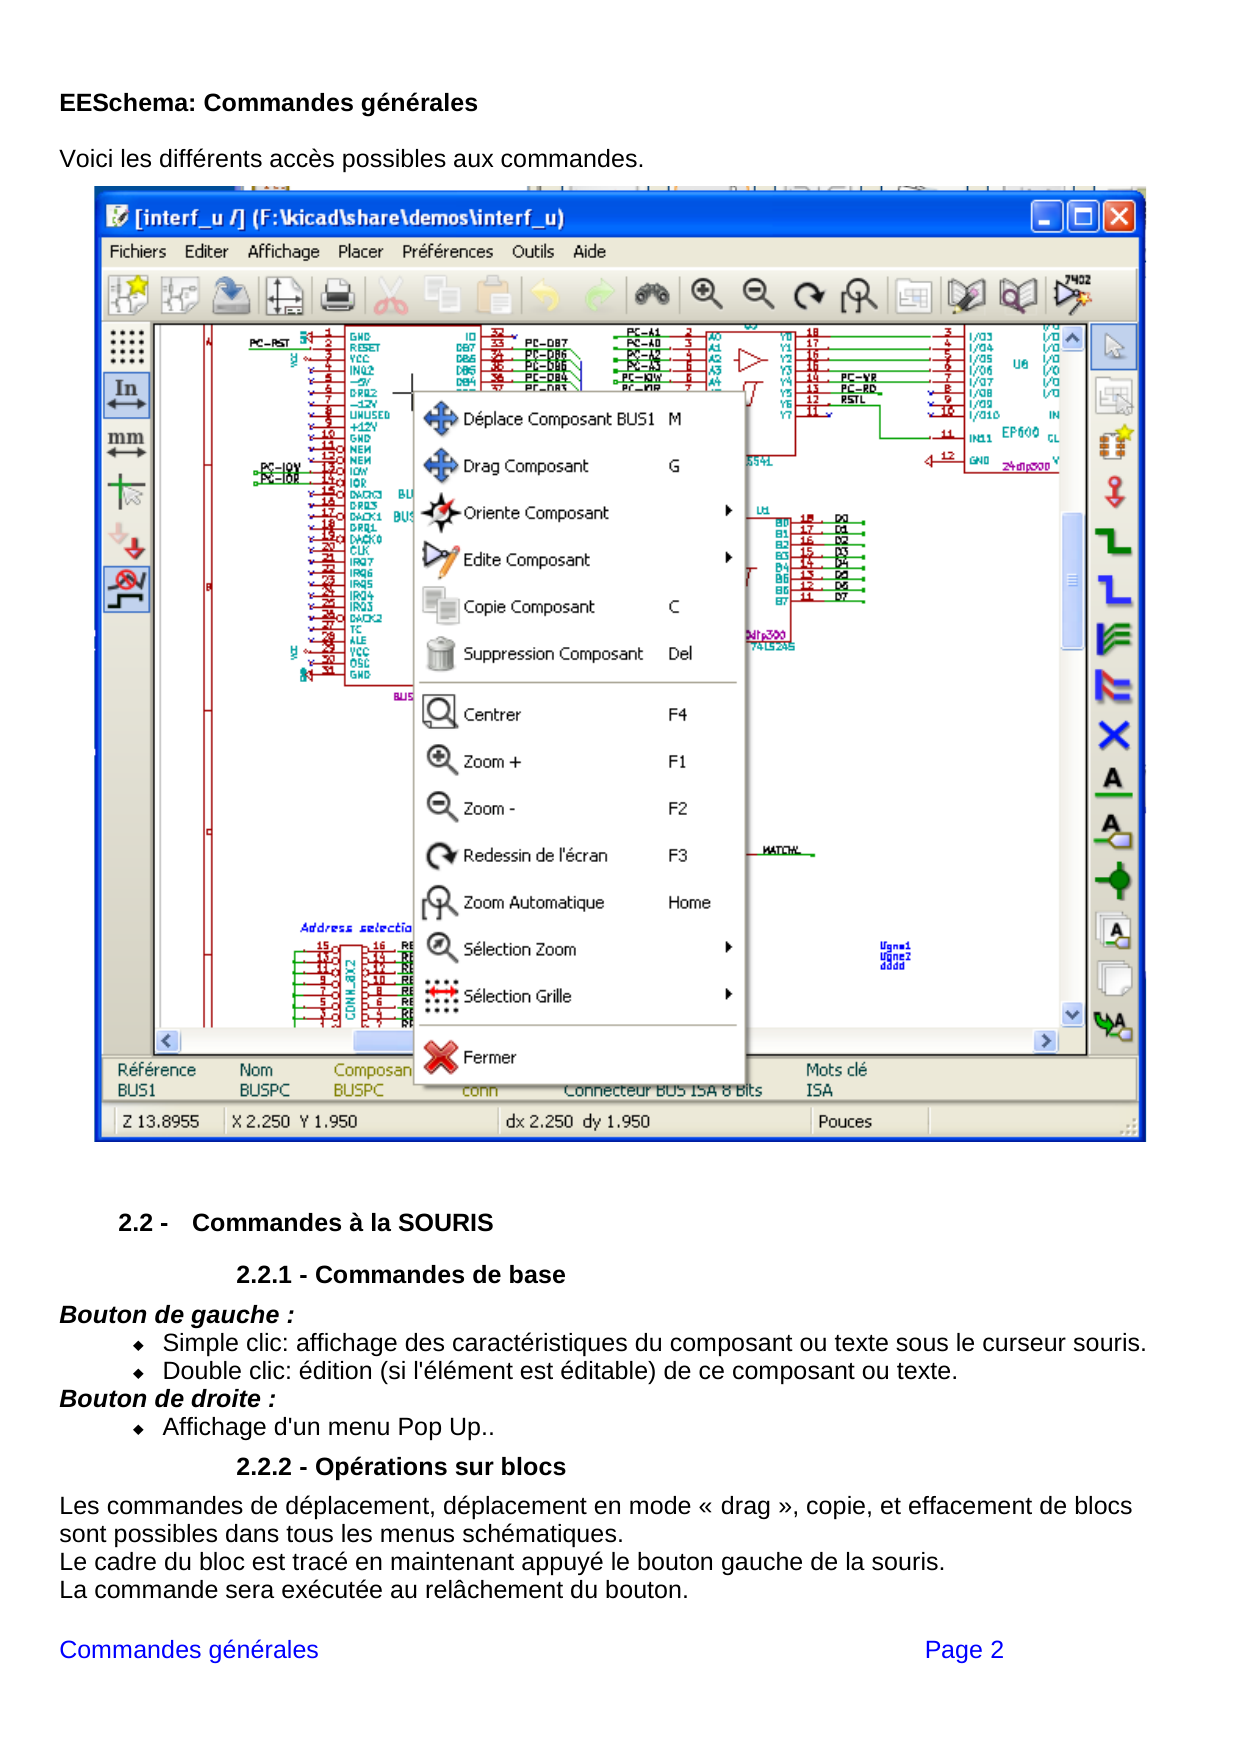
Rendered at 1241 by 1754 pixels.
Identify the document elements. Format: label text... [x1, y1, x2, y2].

subtitle Commandes de base [162, 1261, 1181, 1289]
list Double clic: édition (si l'élément est éditable) de ce composant ou texte. [133, 1357, 1181, 1384]
text Bouton de droite : [59, 1384, 1181, 1413]
subtitle Commandes à la SOURIS [118, 1209, 1181, 1237]
subtitle Opérations sur blocs [162, 1452, 1181, 1480]
picture [94, 186, 1147, 1142]
text Voici les différents accès possibles aux commandes. [59, 144, 1181, 173]
text La commande sera exécutée au relâchement du bouton. [59, 1576, 1181, 1604]
list Simple clic: affichage des caractéristiques du composant ou texte sous le curseur souris. [133, 1328, 1181, 1357]
list Affichage d'un menu Pop Up.. [133, 1413, 1181, 1441]
text Bouton de gauche : [59, 1301, 1181, 1328]
text Les commandes de déplacement, déplacement en mode « drag », copie, et effacement de blocs sont possibles dans tous les menus schématiques. [59, 1492, 1181, 1548]
text Le cadre du bloc est tracé en maintenant appuyé le bouton gauche de la souris. [59, 1548, 1181, 1576]
